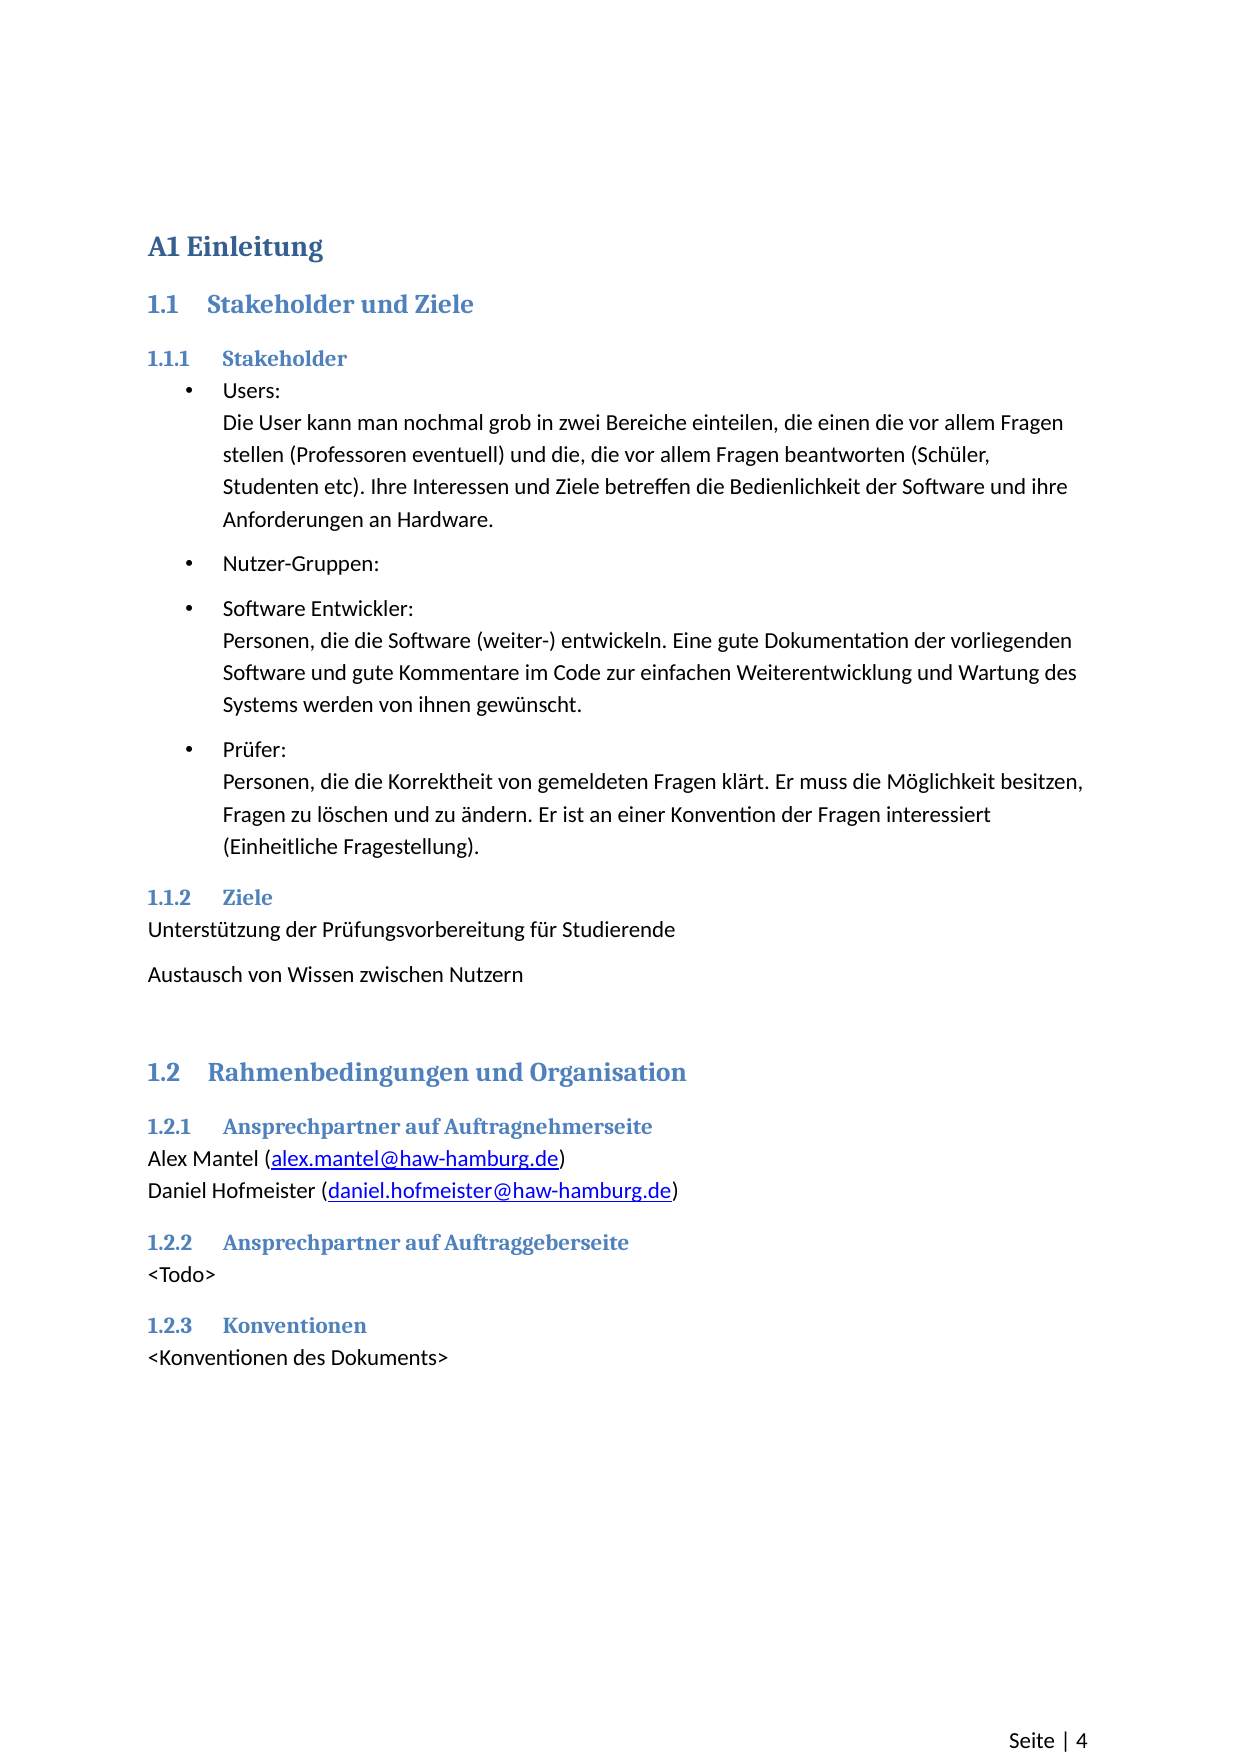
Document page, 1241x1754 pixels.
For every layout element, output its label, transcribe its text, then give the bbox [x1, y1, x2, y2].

subtitle Ansprechpartner auf Auftraggeberseite [148, 1229, 1093, 1256]
list Prüfer: Personen, die die Korrektheit von gemeldeten Fragen klärt. Er muss die Möglichkeit besitzen, Fragen zu löschen und zu ändern. Er ist an einer Konvention der Fragen interessiert (Einheitliche Fragestellung). [185, 735, 1093, 860]
text <Todo> [148, 1260, 1093, 1288]
text Austausch von Wissen zwischen Nutzern [148, 960, 1093, 988]
list Nutzer-Gruppen: [185, 549, 1093, 577]
list Users: Die User kann man nochmal grob in zwei Bereiche einteilen, die einen die vor allem Fragen stellen (Professoren eventuell) und die, die vor allem Fragen beantworten (Schüler, Studenten etc). Ihre Interessen und Ziele betreffen die Bedienlichkeit der Software und ihre Anforderungen an Hardware. [185, 376, 1093, 533]
text <Konventionen des Dokuments> [148, 1343, 1093, 1371]
subtitle Ziele [148, 885, 1093, 911]
text Alex Mantel (alex.mantel@haw-hamburg.de) Daniel Hofmeister (daniel.hofmeister@haw-hamburg.de) [148, 1144, 1093, 1204]
subtitle Rahmenbedingungen und Organisation [148, 1057, 1093, 1089]
list Software Entwickler: Personen, die die Software (weiter-) entwickeln. Eine gute Dokumentation der vorliegenden Software und gute Kommentare im Code zur einfachen Weiterentwicklung und Wartung des Systems werden von ihnen gewünscht. [185, 594, 1093, 719]
text Unterstützung der Prüfungsvorbereitung für Studierende [148, 915, 1093, 943]
subtitle Stakeholder und Ziele [148, 289, 1093, 320]
subtitle Stakeholder [148, 346, 1093, 372]
subtitle Ansprechpartner auf Auftragnehmerseite [148, 1114, 1093, 1140]
subtitle Konventionen [148, 1313, 1093, 1339]
subtitle A1 Einleitung [148, 230, 1093, 263]
